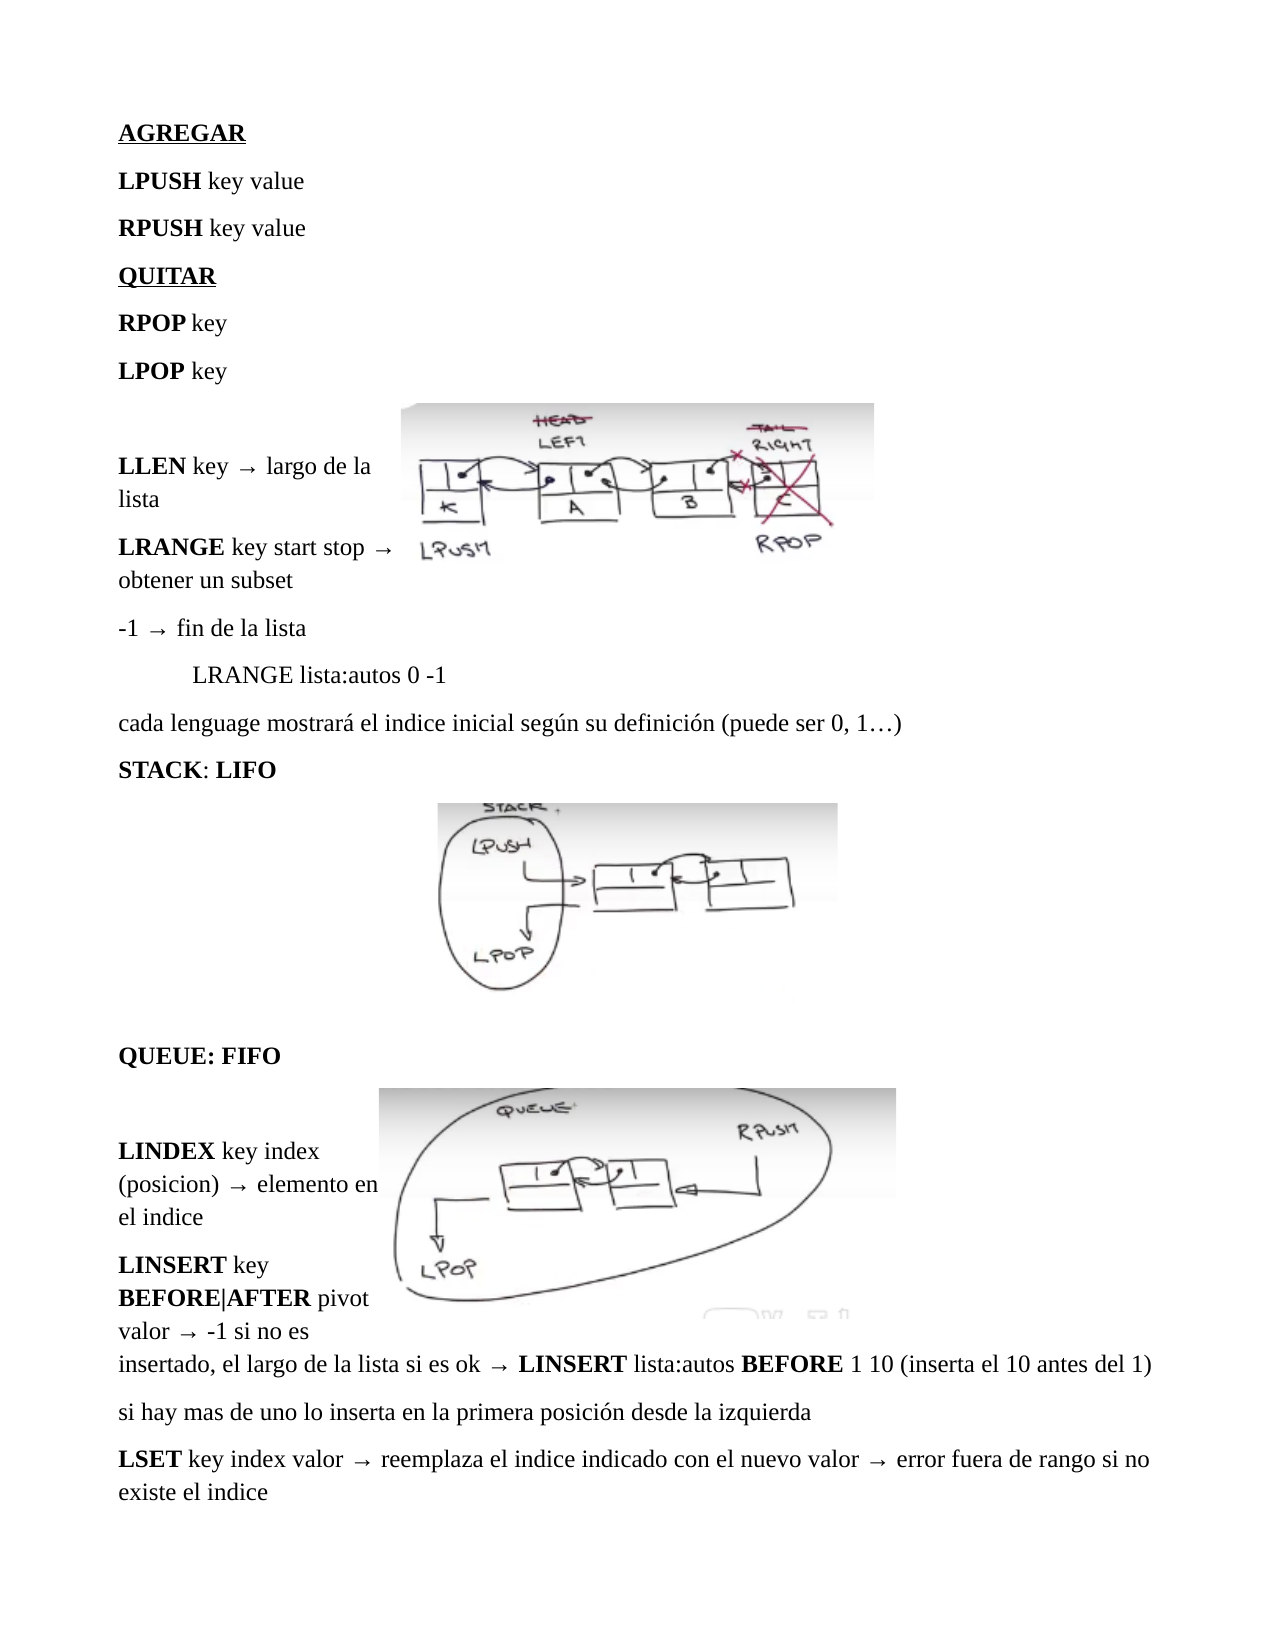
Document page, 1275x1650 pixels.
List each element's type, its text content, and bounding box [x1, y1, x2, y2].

text QUEUE: FIFO [118, 1041, 1157, 1070]
picture [400, 403, 875, 589]
text LSET key index valor → reemplaza el indice indicado con el nuevo valor → error fuera de rango si no existe el indice [118, 1444, 1157, 1506]
text [875, 451, 1157, 513]
text si hay mas de uno lo inserta en la primera posición desde la izquierda [118, 1397, 1157, 1425]
text LINDEX key index (posicion) → elemento en el indice [118, 1136, 378, 1231]
picture [437, 803, 838, 1007]
text RPOP key [118, 308, 1157, 337]
text RPUSH key value [118, 213, 1157, 242]
text QUITAR [118, 261, 1157, 290]
text cada lenguage mostrará el indice inicial según su definición (puede ser 0, 1…) [118, 708, 1157, 737]
text LLEN key → largo de la lista [118, 451, 400, 513]
text LPOP key [118, 356, 1157, 385]
text AGREGAR [118, 118, 1157, 147]
text STACK: LIFO [118, 755, 1157, 784]
text LRANGE lista:autos 0 -1 [118, 660, 1157, 689]
text LINSERT key BEFORE|AFTER pivot valor → -1 si no es insertado, el largo de la lista si es ok → LINSERT lista:autos BEFORE 1 10 (inserta el 10 antes del 1) [118, 1250, 1157, 1378]
text [897, 1136, 1157, 1231]
text LRANGE key start stop → obtener un subset [118, 532, 1157, 594]
picture [378, 1088, 897, 1319]
text LPUSH key value [118, 166, 1157, 194]
text -1 → fin de la lista [118, 613, 1157, 641]
